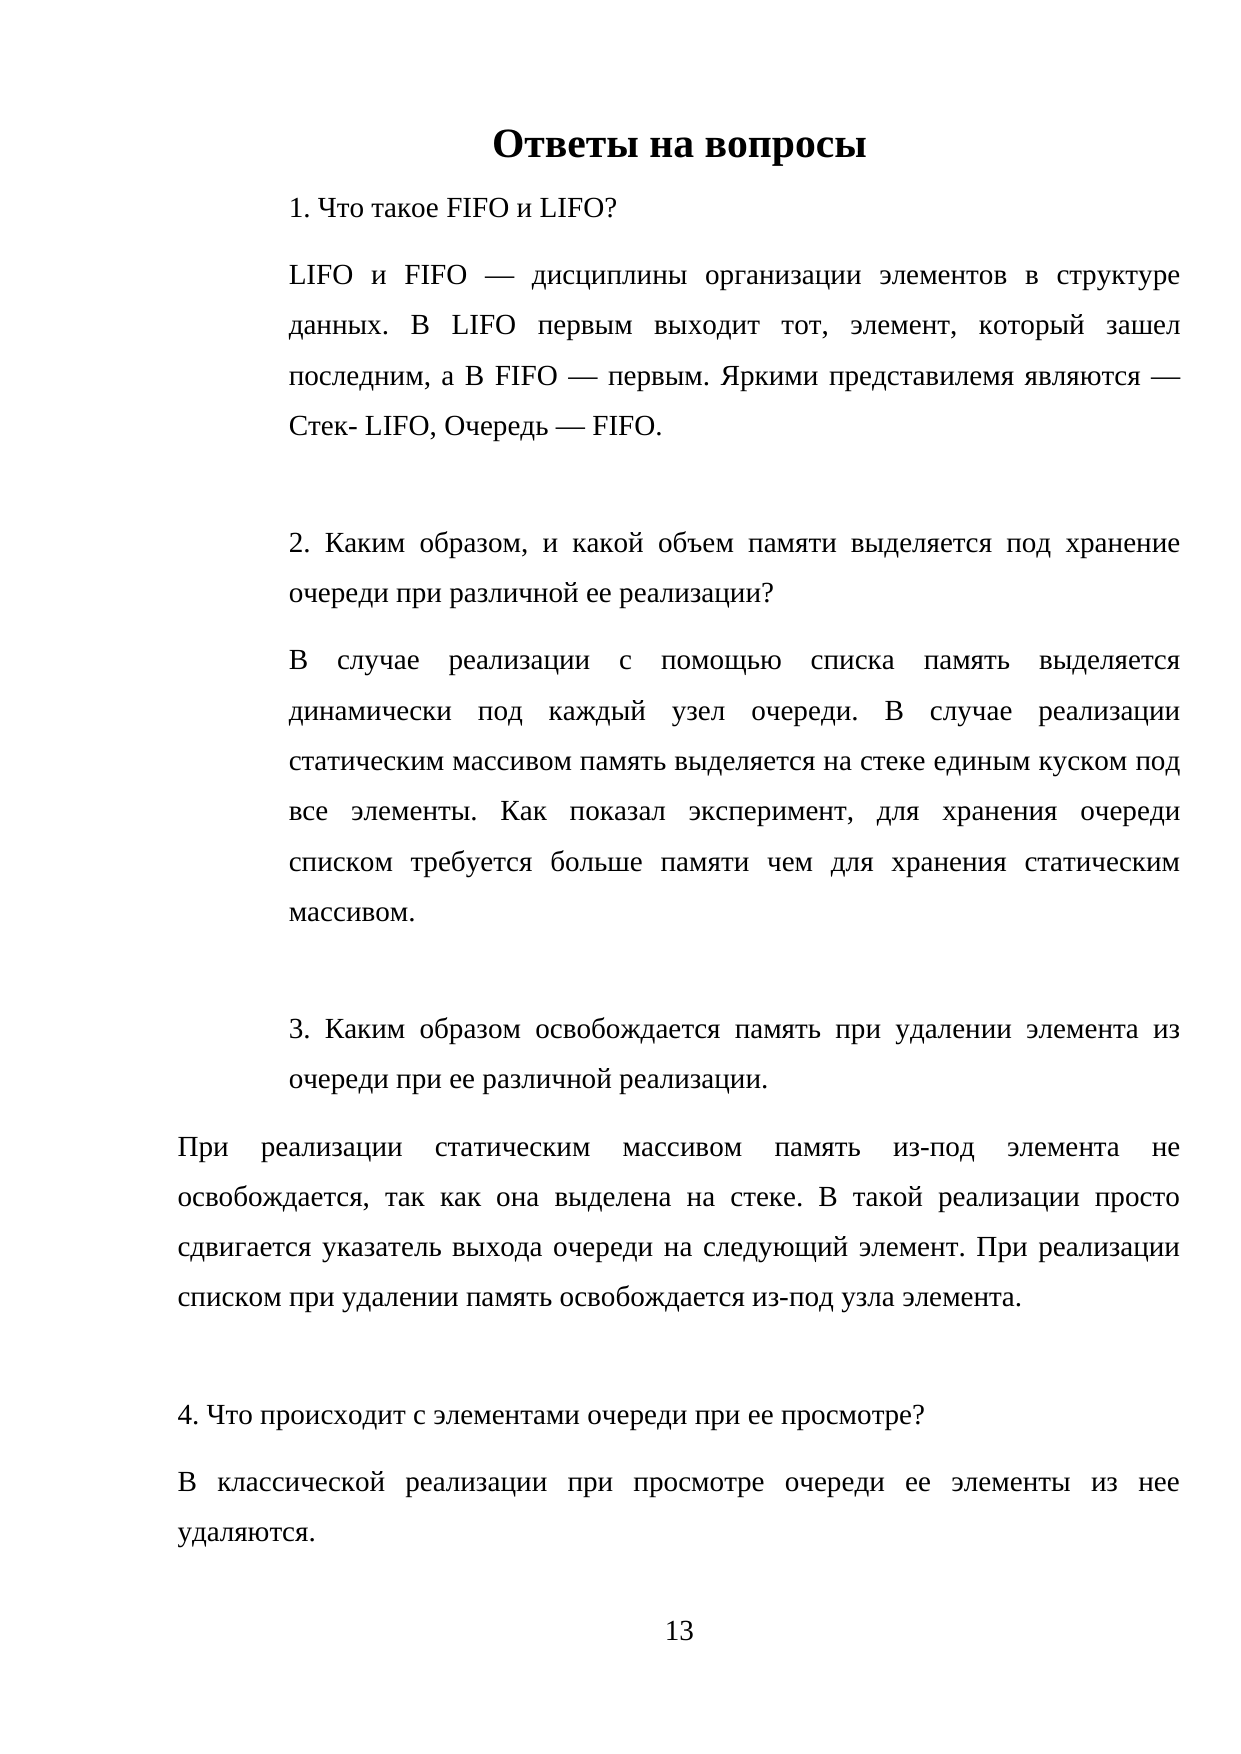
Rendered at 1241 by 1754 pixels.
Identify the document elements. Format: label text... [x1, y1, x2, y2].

list В случае реализации с помощью списка память выделяется динамически под каждый узел очереди. В случае реализации статическим массивом память выделяется на стеке единым куском под все элементы. Как показал эксперимент, для хранения очереди списком требуется больше памяти чем для хранения статическим массивом. [251, 642, 1181, 928]
list В классической реализации при просмотре очереди ее элементы из нее удаляются. [177, 1464, 1181, 1548]
list При реализации статическим массивом память из-под элемента не освобождается, так как она выделена на стеке. В такой реализации просто сдвигается указатель выхода очереди на следующий элемент. При реализации списком при удалении память освобождается из-под узла элемента. [177, 1129, 1181, 1313]
subtitle Ответы на вопросы [177, 118, 1181, 166]
list LIFO и FIFO — дисциплины организации элементов в структуре данных. В LIFO первым выходит тот, элемент, который зашел последним, а В FIFO — первым. Яркими представилемя являются — Стек- LIFO, Очередь — FIFO. [251, 257, 1181, 441]
list 1. Что такое FIFO и LIFO? [251, 190, 1181, 223]
list 3. Каким образом освобождается память при удалении элемента из очереди при ее различной реализации. [251, 961, 1181, 1095]
list 2. Каким образом, и какой объем памяти выделяется под хранение очереди при различной ее реализации? [251, 475, 1181, 609]
list 4. Что происходит с элементами очереди при ее просмотре? [177, 1347, 1181, 1430]
